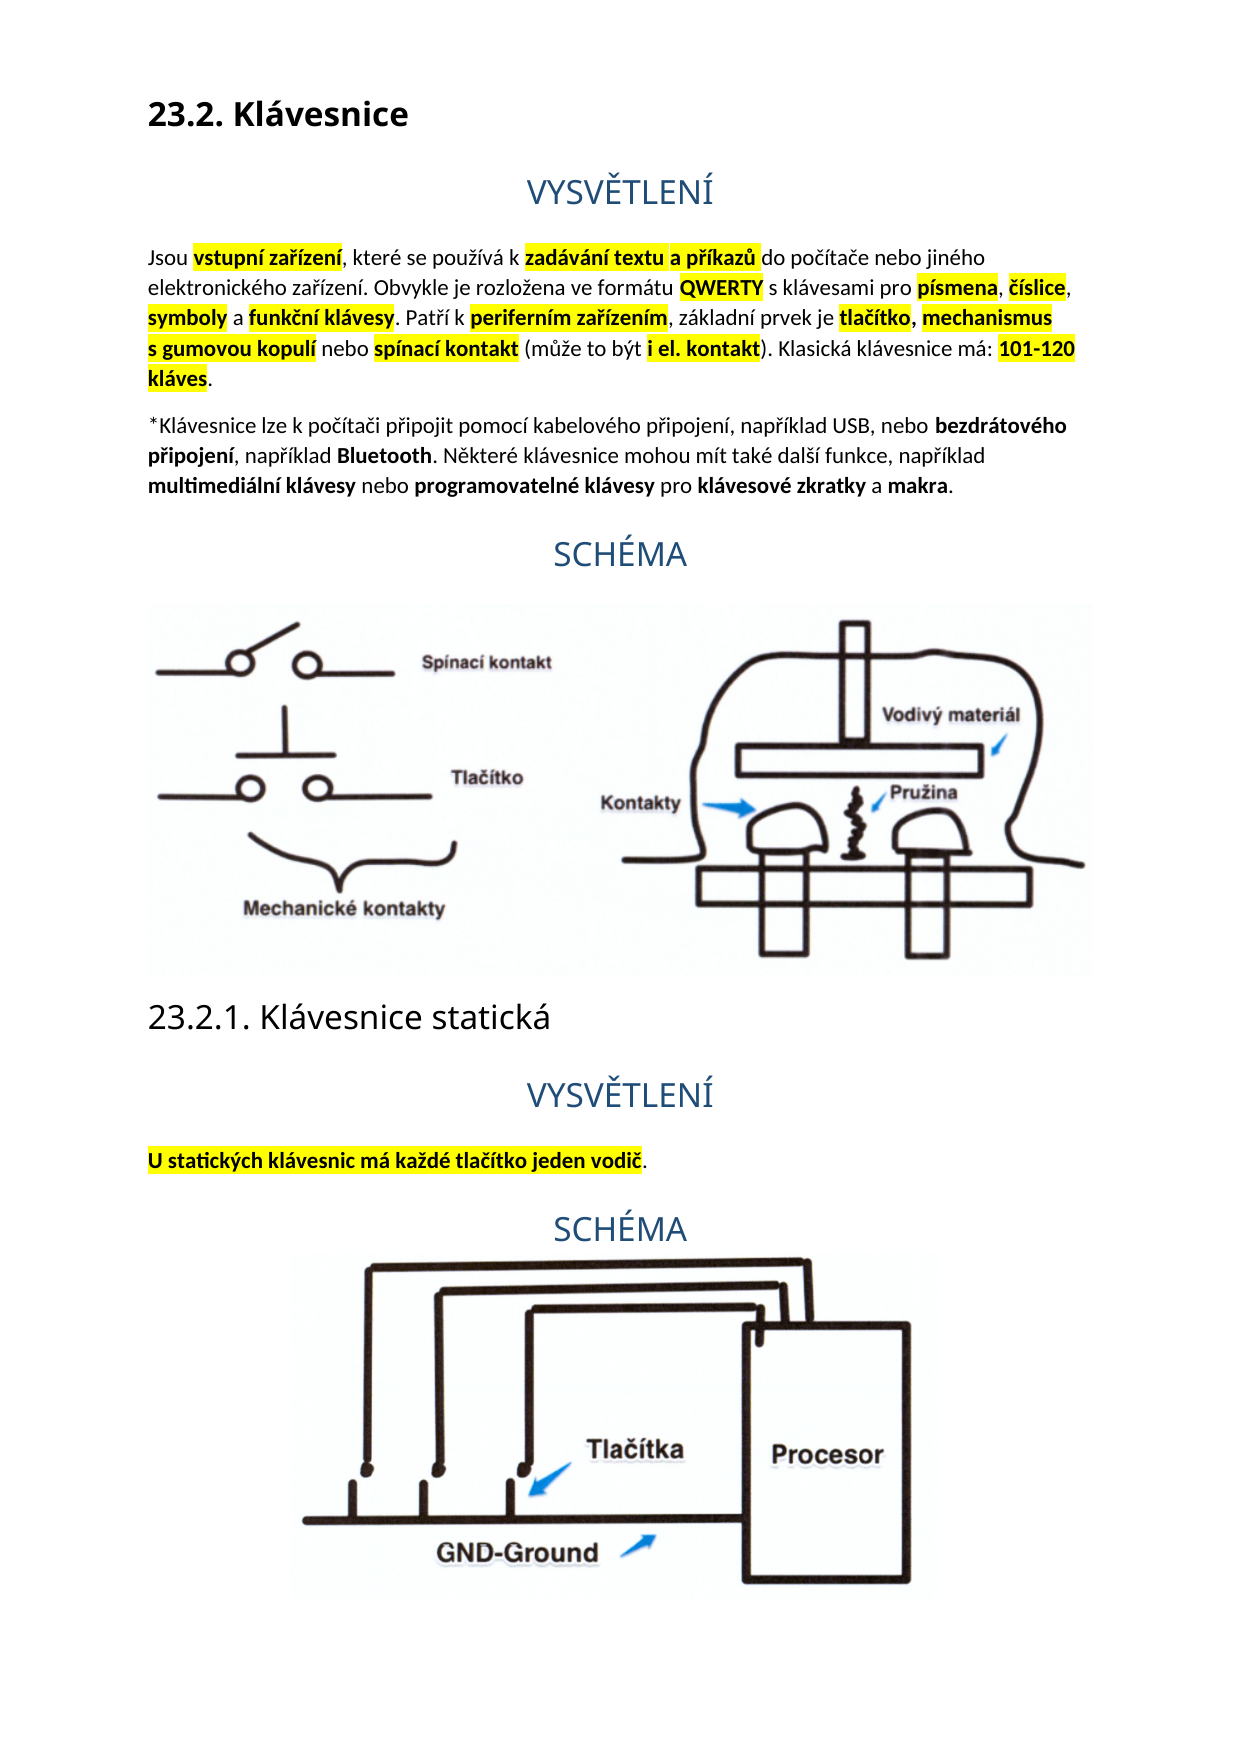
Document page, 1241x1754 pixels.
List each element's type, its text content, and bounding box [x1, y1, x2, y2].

text U statických klávesnic má každé tlačítko jeden vodič. [148, 1146, 1093, 1174]
picture [147, 604, 1093, 976]
subtitle 23.2.1. Klávesnice statická [148, 994, 1093, 1039]
subtitle VYSVĚTLENÍ [148, 1072, 1093, 1118]
text *Klávesnice lze k počítači připojit pomocí kabelového připojení, například USB, nebo bezdrátového připojení, například Bluetooth. Některé klávesnice mohou mít také další funkce, například multimediální klávesy nebo programovatelné klávesy pro klávesové zkratky a makra. [148, 411, 1093, 499]
picture [290, 1252, 941, 1601]
text Jsou vstupní zařízení, které se používá k zadávání textu a příkazů do počítače nebo jiného elektronického zařízení. Obvykle je rozložena ve formátu QWERTY s klávesami pro písmena, číslice, symboly a funkční klávesy. Patří k periferním zařízením, základní prvek je tlačítko, mechanismus s gumovou kopulí nebo spínací kontakt (může to být i el. kontakt). Klasická klávesnice má: 101-120 kláves. [148, 243, 1093, 392]
subtitle schéma [148, 531, 1093, 576]
subtitle 23.2. Klávesnice [148, 91, 1093, 136]
subtitle schéma [148, 1206, 1093, 1251]
subtitle VYSVĚTLENÍ [148, 169, 1093, 214]
